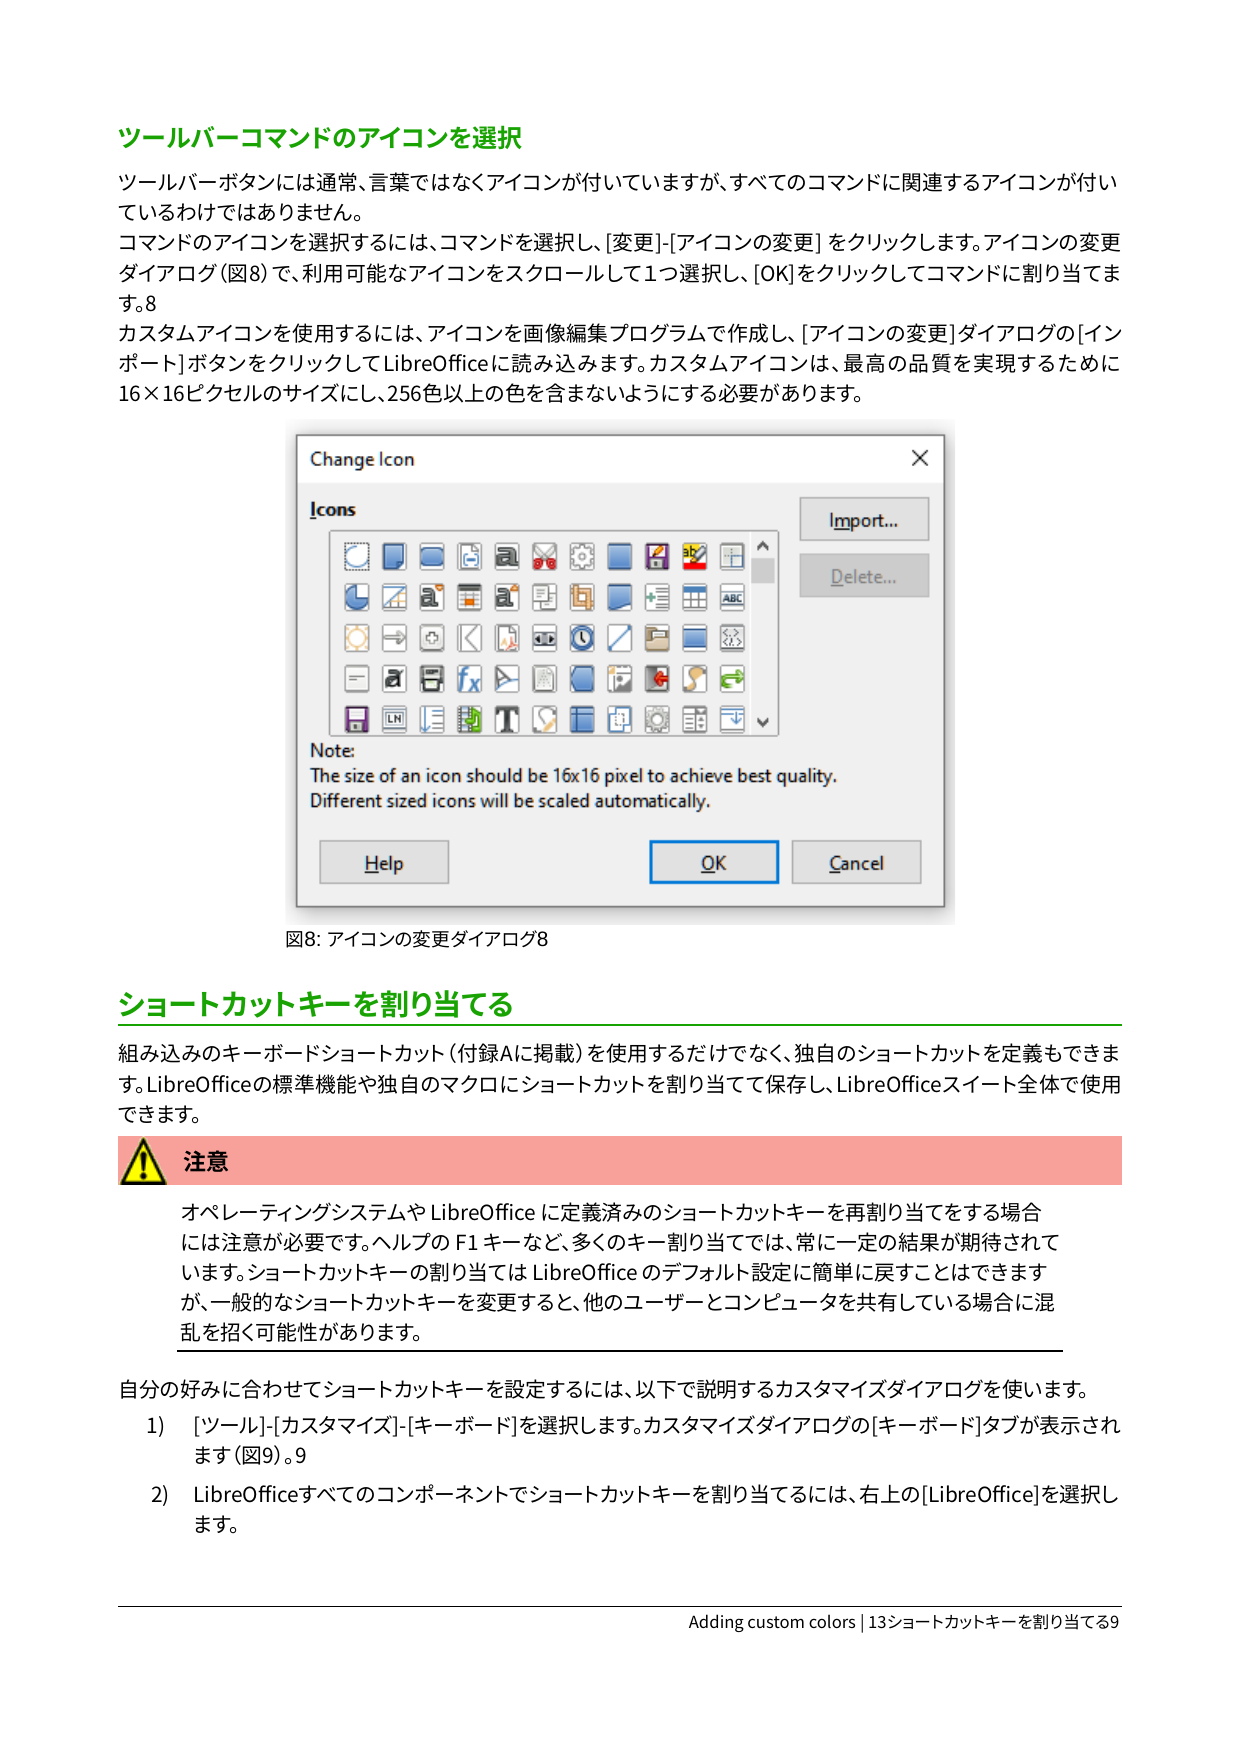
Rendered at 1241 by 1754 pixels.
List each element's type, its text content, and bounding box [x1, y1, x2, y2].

list LibreOfficeすべてのコンポーネントでショートカットキーを割り当てるには、右上の[LibreOffice]を選択します。 [169, 1478, 1122, 1539]
text 組み込みのキーボードショートカット（付録Aに掲載）を使用するだけでなく、独自のショートカットを定義もできます。LibreOfficeの標準機能や独自のマクロにショートカットを割り当てて保存し、LibreOfficeスイート全体で使用できます。 [118, 1038, 1122, 1128]
text コマンドのアイコンを選択するには、コマンドを選択し、[変更]-[アイコンの変更] をクリックします。アイコンの変更ダイアログ（図8）で、利用可能なアイコンをスクロールして１つ選択し、[OK]をクリックしてコマンドに割り当てます。8 [118, 227, 1122, 317]
text オペレーティングシステムやLibreOfficeに定義済みのショートカットキーを再割り当てをする場合には注意が必要です。ヘルプのF1キーなど、多くのキー割り当てでは、常に一定の結果が期待されています。ショートカットキーの割り当てはLibreOfficeのデフォルト設定に簡単に戻すことはできますが、一般的なショートカットキーを変更すると、他のユーザーとコンピュータを共有している場合に混乱を招く可能性があります。 [177, 1193, 1063, 1350]
list 自分の好みに合わせてショートカットキーを設定するには、以下で説明するカスタマイズダイアログを使います。 [118, 1373, 1122, 1403]
text 図8: アイコンの変更ダイアログ8 [285, 925, 955, 952]
subtitle ショートカットキーを割り当てる [118, 982, 1122, 1024]
picture [285, 419, 955, 925]
subtitle 注意 [167, 1136, 1122, 1185]
subtitle ツールバーコマンドのアイコンを選択 [118, 118, 1122, 154]
picture [119, 1136, 167, 1185]
list [ツール]-[カスタマイズ]-[キーボード]を選択します。カスタマイズダイアログの[キーボード]タブが表示されます（図9）。9 [165, 1409, 1122, 1469]
text カスタムアイコンを使用するには、アイコンを画像編集プログラムで作成し、[アイコンの変更]ダイアログの[インポート]ボタンをクリックしてLibreOfficeに読み込みます。カスタムアイコンは、最高の品質を実現するために16×16ピクセルのサイズにし、256色以上の色を含まないようにする必要があります。 [118, 317, 1122, 408]
text ツールバーボタンには通常、言葉ではなくアイコンが付いていますが、すべてのコマンドに関連するアイコンが付いているわけではありません。 [118, 166, 1122, 227]
